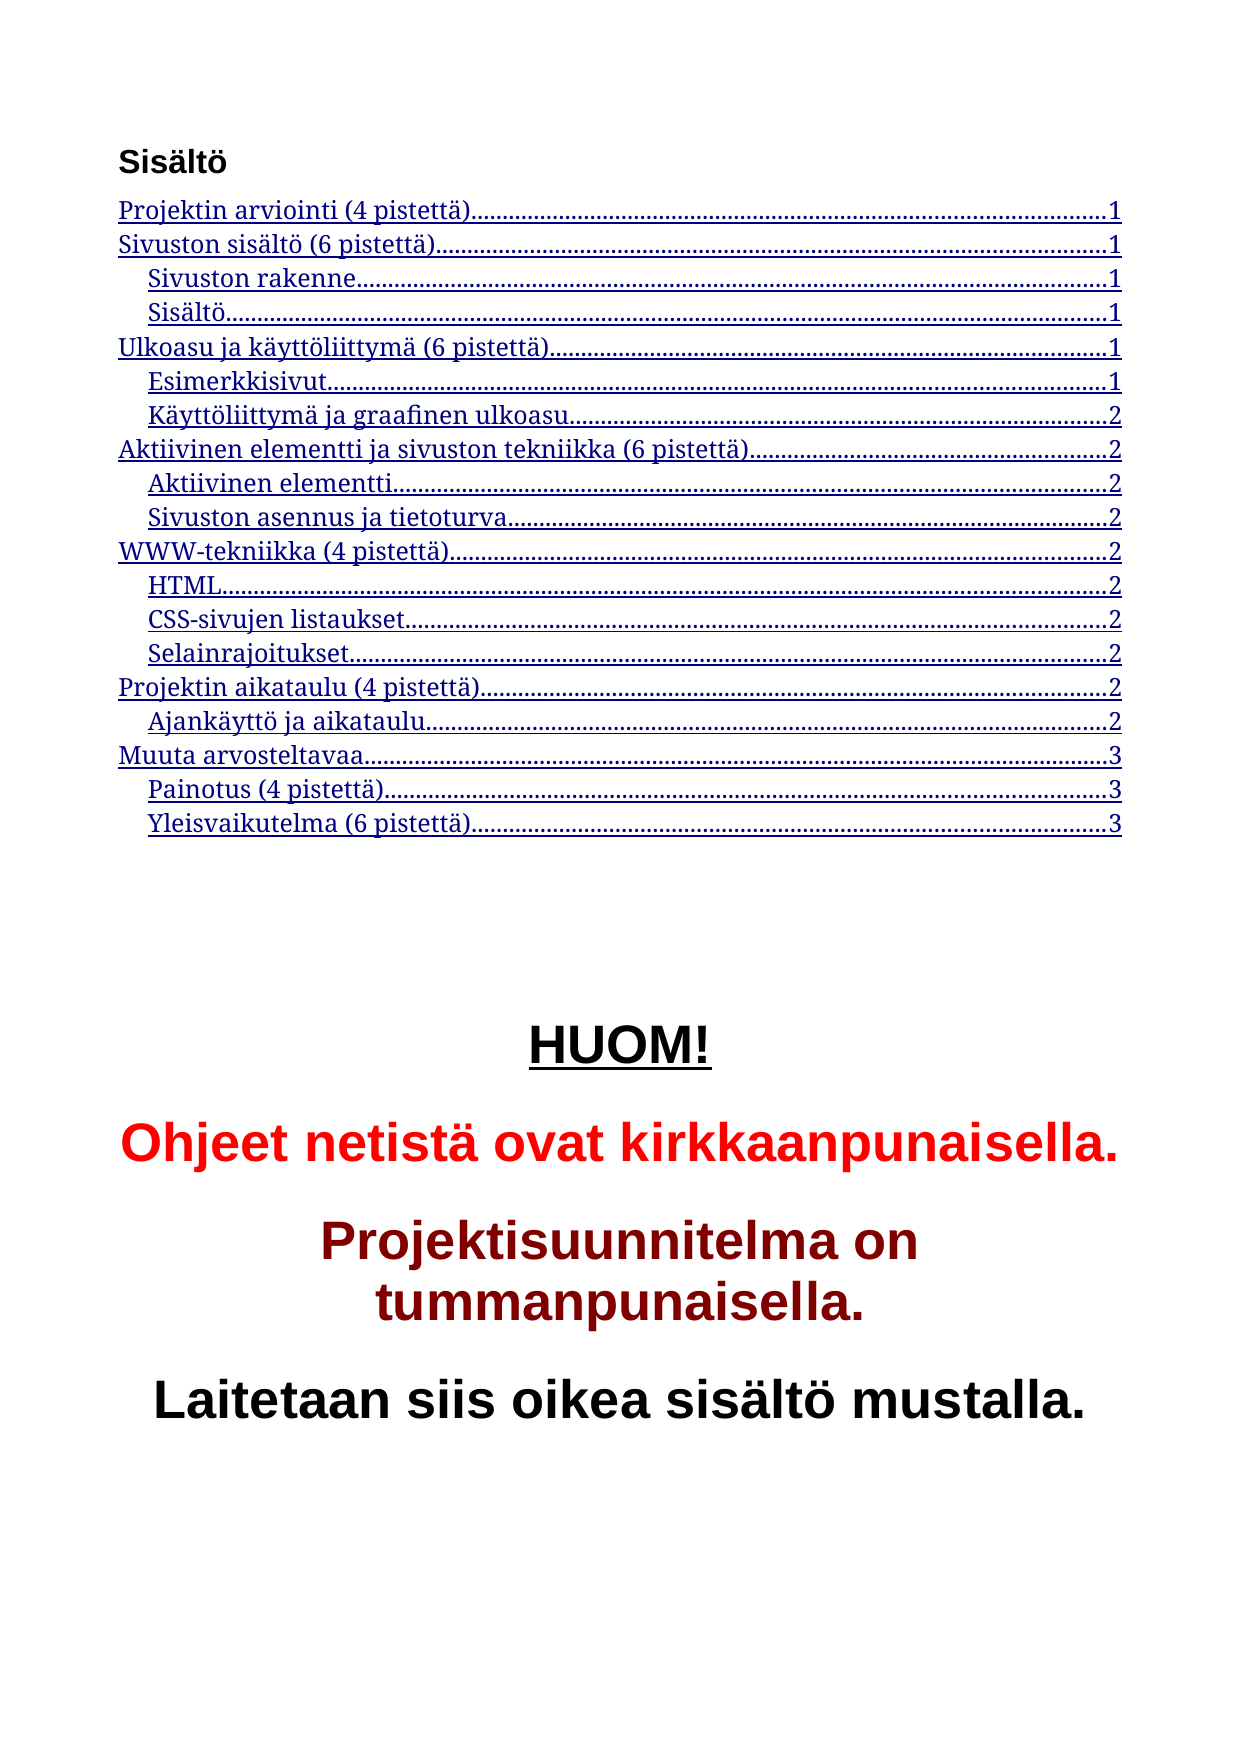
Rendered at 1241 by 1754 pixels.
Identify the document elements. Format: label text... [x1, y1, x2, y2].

text WWW-tekniikka (4 pistettä) 2 [118, 533, 1122, 562]
text Aktiivinen elementti ja sivuston tekniikka (6 pistettä) 2 [118, 431, 1122, 460]
subtitle Laitetaan siis oikea sisältö mustalla. [118, 1369, 1122, 1430]
text Painotus (4 pistettä) 3 [148, 772, 1122, 801]
text Käyttöliittymä ja graafinen ulkoasu 2 [148, 397, 1122, 426]
subtitle Projektisuunnitelma on tummanpunaisella. [118, 1211, 1122, 1332]
text CSS-sivujen listaukset 2 [148, 602, 1122, 631]
text Sivuston asennus ja tietoturva 2 [148, 499, 1122, 528]
text [148, 734, 1122, 738]
text Projektin arviointi (4 pistettä) 1 [118, 193, 1122, 222]
text Selainrajoitukset 2 [148, 636, 1122, 664]
text Ajankäyttö ja aikataulu 2 [148, 704, 1122, 733]
text Esimerkkisivut 1 [148, 363, 1122, 392]
text [148, 598, 1122, 602]
text Muuta arvosteltavaa 3 [118, 738, 1122, 767]
text [148, 632, 1122, 636]
text Sivuston sisältö (6 pistettä) 1 [118, 227, 1122, 256]
text Projektin aikataulu (4 pistettä) 2 [118, 670, 1122, 699]
text Yleisvaikutelma (6 pistettä) 3 [148, 806, 1122, 835]
text Ulkoasu ja käyttöliittymä (6 pistettä) 1 [118, 329, 1122, 358]
text [148, 666, 1122, 670]
text [118, 564, 1122, 568]
text Aktiivinen elementti 2 [148, 465, 1122, 494]
subtitle Sisältö [118, 143, 1122, 180]
subtitle Ohjeet netistä ovat kirkkaanpunaisella. [118, 1113, 1122, 1173]
text Sivuston rakenne 1 [148, 261, 1122, 290]
subtitle HUOM! [118, 1015, 1122, 1075]
text HTML 2 [148, 568, 1122, 596]
text Sisältö 1 [148, 295, 1122, 324]
